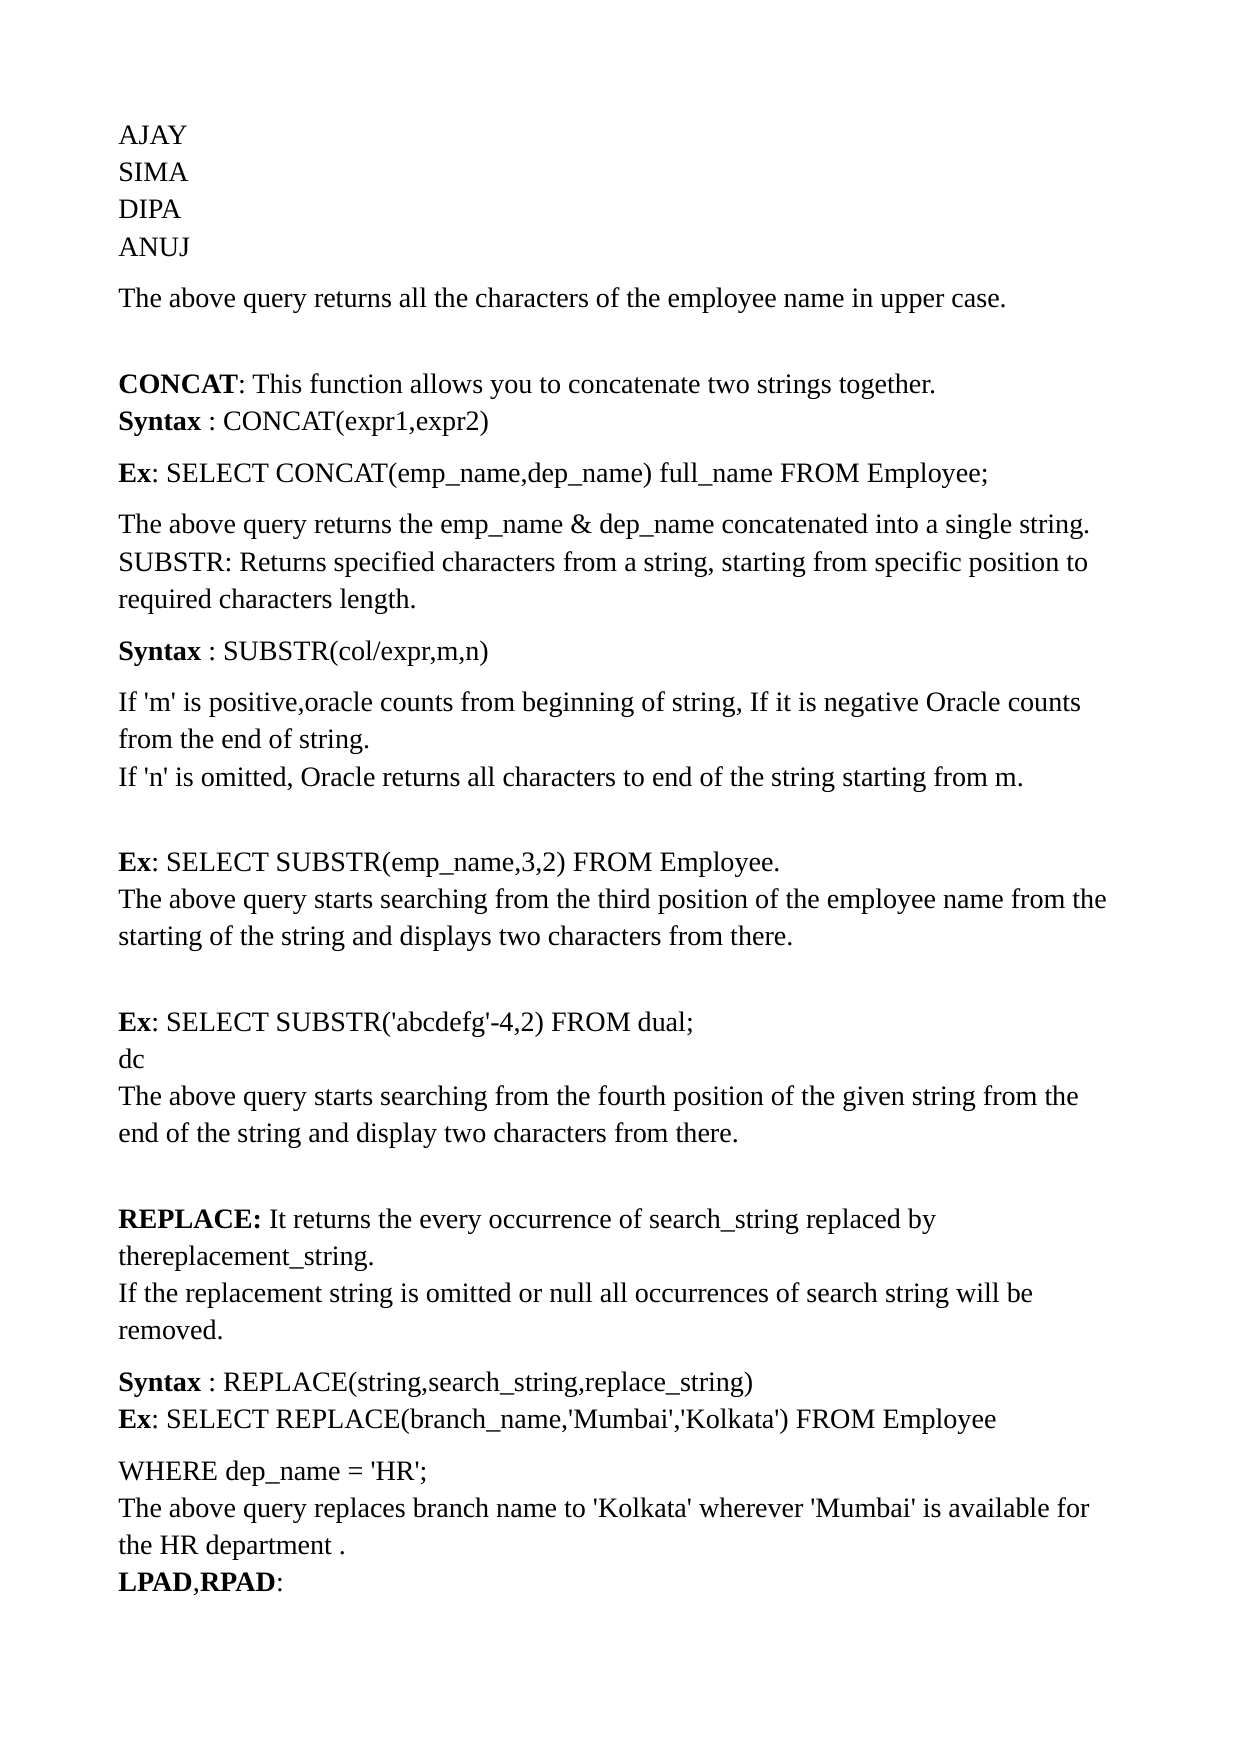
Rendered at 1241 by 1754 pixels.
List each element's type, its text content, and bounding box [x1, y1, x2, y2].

text CONCAT: This function allows you to concatenate two strings together. Syntax : CONCAT(expr1,expr2) [118, 333, 1122, 436]
text The above query returns all the characters of the employee name in upper case. [118, 281, 1122, 314]
text Syntax : REPLACE(string,search_string,replace_string) Ex: SELECT REPLACE(branch_name,'Mumbai','Kolkata') FROM Employee [118, 1365, 1122, 1434]
text REPLACE: It returns the every occurrence of search_string replaced by thereplacement_string. If the replacement string is omitted or null all occurrences of search string will be removed. [118, 1168, 1122, 1346]
text Ex: SELECT SUBSTR(emp_name,3,2) FROM Employee. The above query starts searching from the third position of the employee name from the starting of the string and displays two characters from there. [118, 812, 1122, 952]
text The above query returns the emp_name & dep_name concatenated into a single string. SUBSTR: Returns specified characters from a string, starting from specific position to required characters length. [118, 507, 1122, 614]
text Syntax : SUBSTR(col/expr,m,n) [118, 634, 1122, 666]
text AJAY SIMA DIPA ANUJ [118, 118, 1122, 262]
text Ex: SELECT SUBSTR('abcdefg'-4,2) FROM dual; dc The above query starts searching from the fourth position of the given string from the end of the string and display two characters from there. [118, 971, 1122, 1149]
text Ex: SELECT CONCAT(emp_name,dep_name) full_name FROM Employee; [118, 456, 1122, 488]
text WHERE dep_name = 'HR'; The above query replaces branch name to 'Kolkata' wherever 'Mumbai' is available for the HR department . LPAD,RPAD: [118, 1454, 1122, 1598]
text If 'm' is positive,oracle counts from beginning of string, If it is negative Oracle counts from the end of string. If 'n' is omitted, Oracle returns all characters to end of the string starting from m. [118, 685, 1122, 792]
